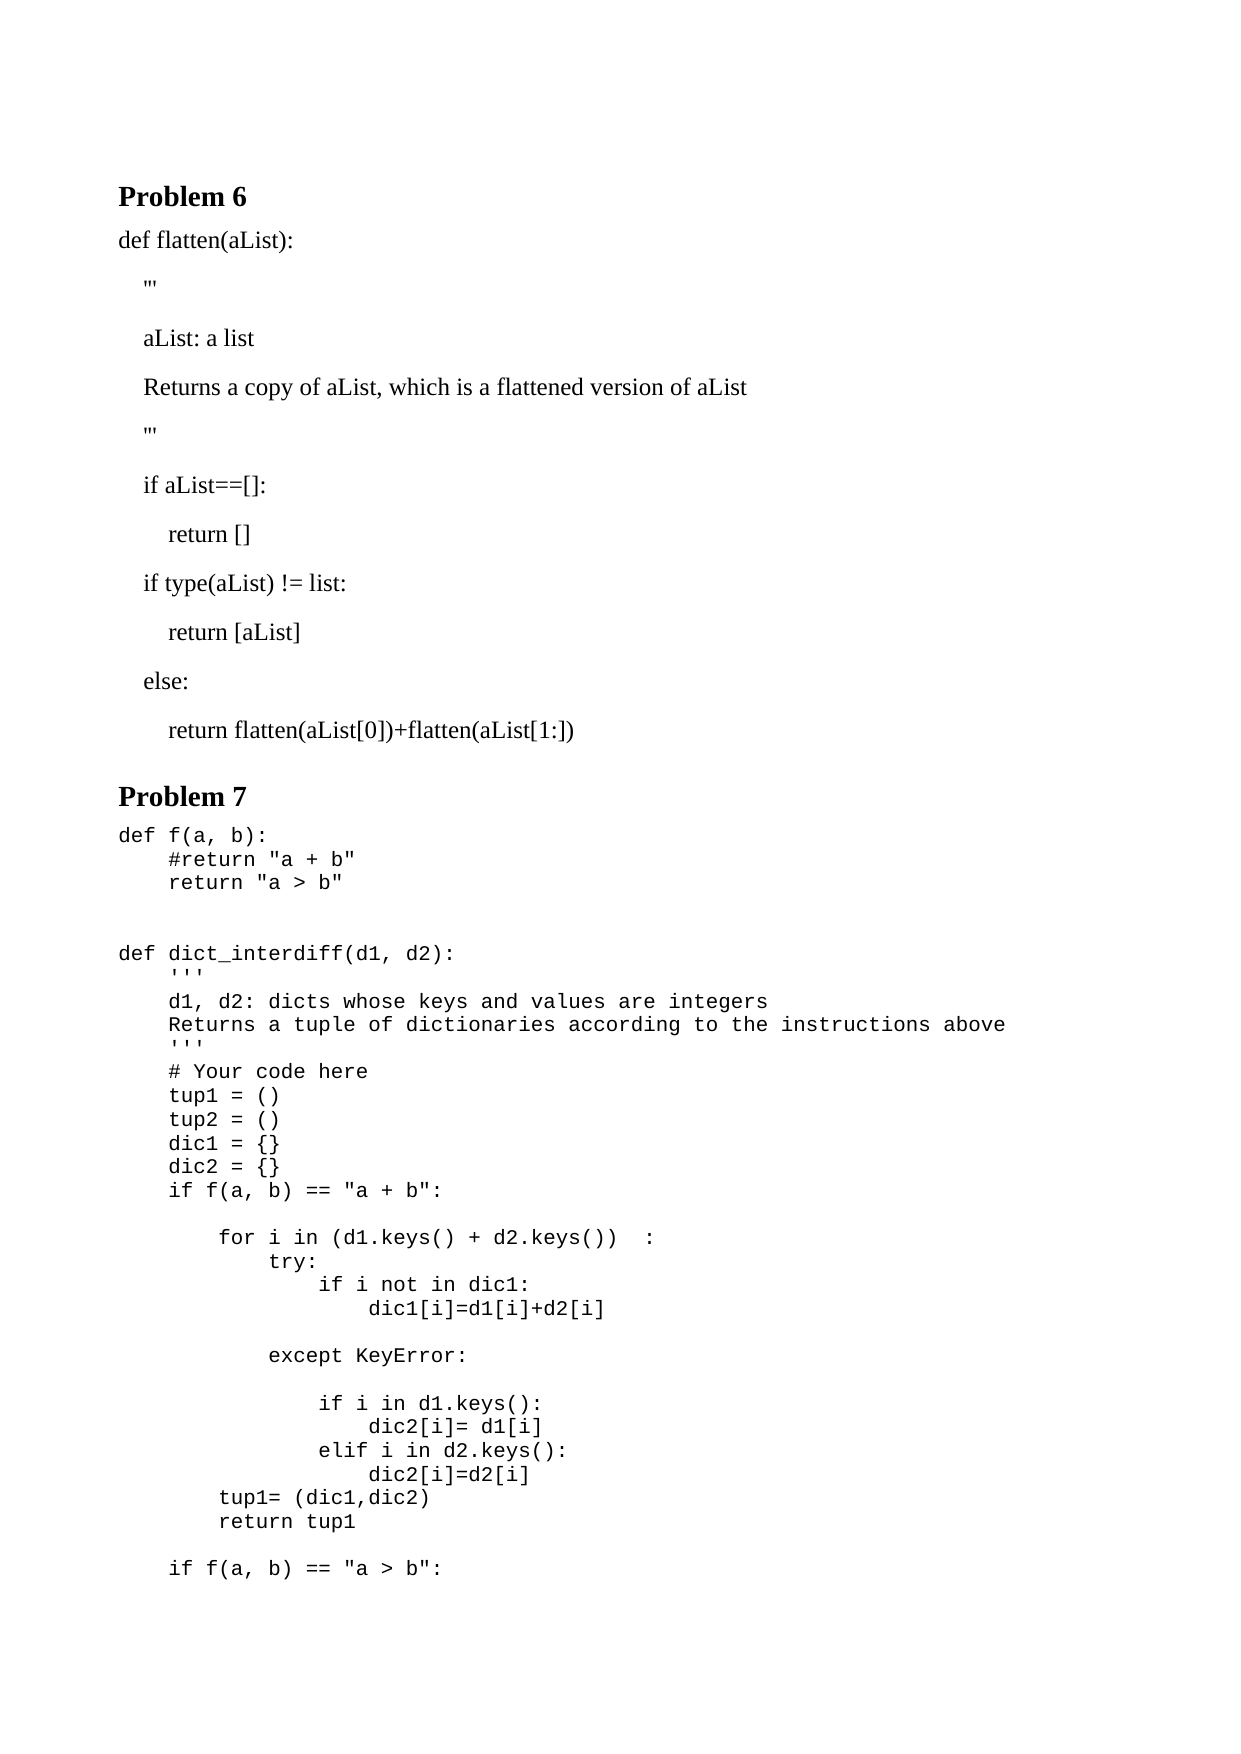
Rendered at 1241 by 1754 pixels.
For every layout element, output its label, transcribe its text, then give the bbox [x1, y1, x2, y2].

text for i in (d1.keys() + d2.keys()) : [118, 1227, 1122, 1251]
text elif i in d2.keys(): [118, 1440, 1122, 1463]
text def f(a, b): [118, 825, 1122, 849]
text if f(a, b) == "a > b": [118, 1558, 1122, 1582]
text d1, d2: dicts whose keys and values are integers [118, 991, 1122, 1014]
text # Your code here [118, 1062, 1122, 1085]
text ''' [118, 421, 1122, 450]
text aList: a list [118, 323, 1122, 352]
text if type(aList) != list: [118, 568, 1122, 597]
text if i not in dic1: [118, 1274, 1122, 1298]
text try: [118, 1251, 1122, 1274]
text tup1 = () [118, 1085, 1122, 1109]
text dic2[i]= d1[i] [118, 1416, 1122, 1440]
text return [aList] [118, 617, 1122, 646]
text Returns a tuple of dictionaries according to the instructions above [118, 1014, 1122, 1038]
text if f(a, b) == "a + b": [118, 1180, 1122, 1203]
text ''' [118, 1038, 1122, 1062]
text def dict_interdiff(d1, d2): [118, 943, 1122, 967]
text if i in d1.keys(): [118, 1393, 1122, 1416]
text dic2 = {} [118, 1156, 1122, 1180]
text tup1= (dic1,dic2) [118, 1487, 1122, 1511]
text #return "a + b" [118, 849, 1122, 872]
text else: [118, 666, 1122, 695]
text dic1[i]=d1[i]+d2[i] [118, 1298, 1122, 1322]
text dic2[i]=d2[i] [118, 1463, 1122, 1487]
text ''' [118, 967, 1122, 991]
text if aList==[]: [118, 470, 1122, 499]
text def flatten(aList): [118, 225, 1122, 253]
subtitle Problem 7 [118, 779, 1122, 813]
text return tup1 [118, 1511, 1122, 1534]
text return flatten(aList[0])+flatten(aList[1:]) [118, 715, 1122, 744]
text Returns a copy of aList, which is a flattened version of aList [118, 372, 1122, 401]
text return "a > b" [118, 872, 1122, 896]
text dic1 = {} [118, 1132, 1122, 1156]
text except KeyError: [118, 1345, 1122, 1369]
text tup2 = () [118, 1109, 1122, 1132]
subtitle Problem 6 [118, 179, 1122, 212]
text ''' [118, 274, 1122, 303]
text return [] [118, 519, 1122, 548]
